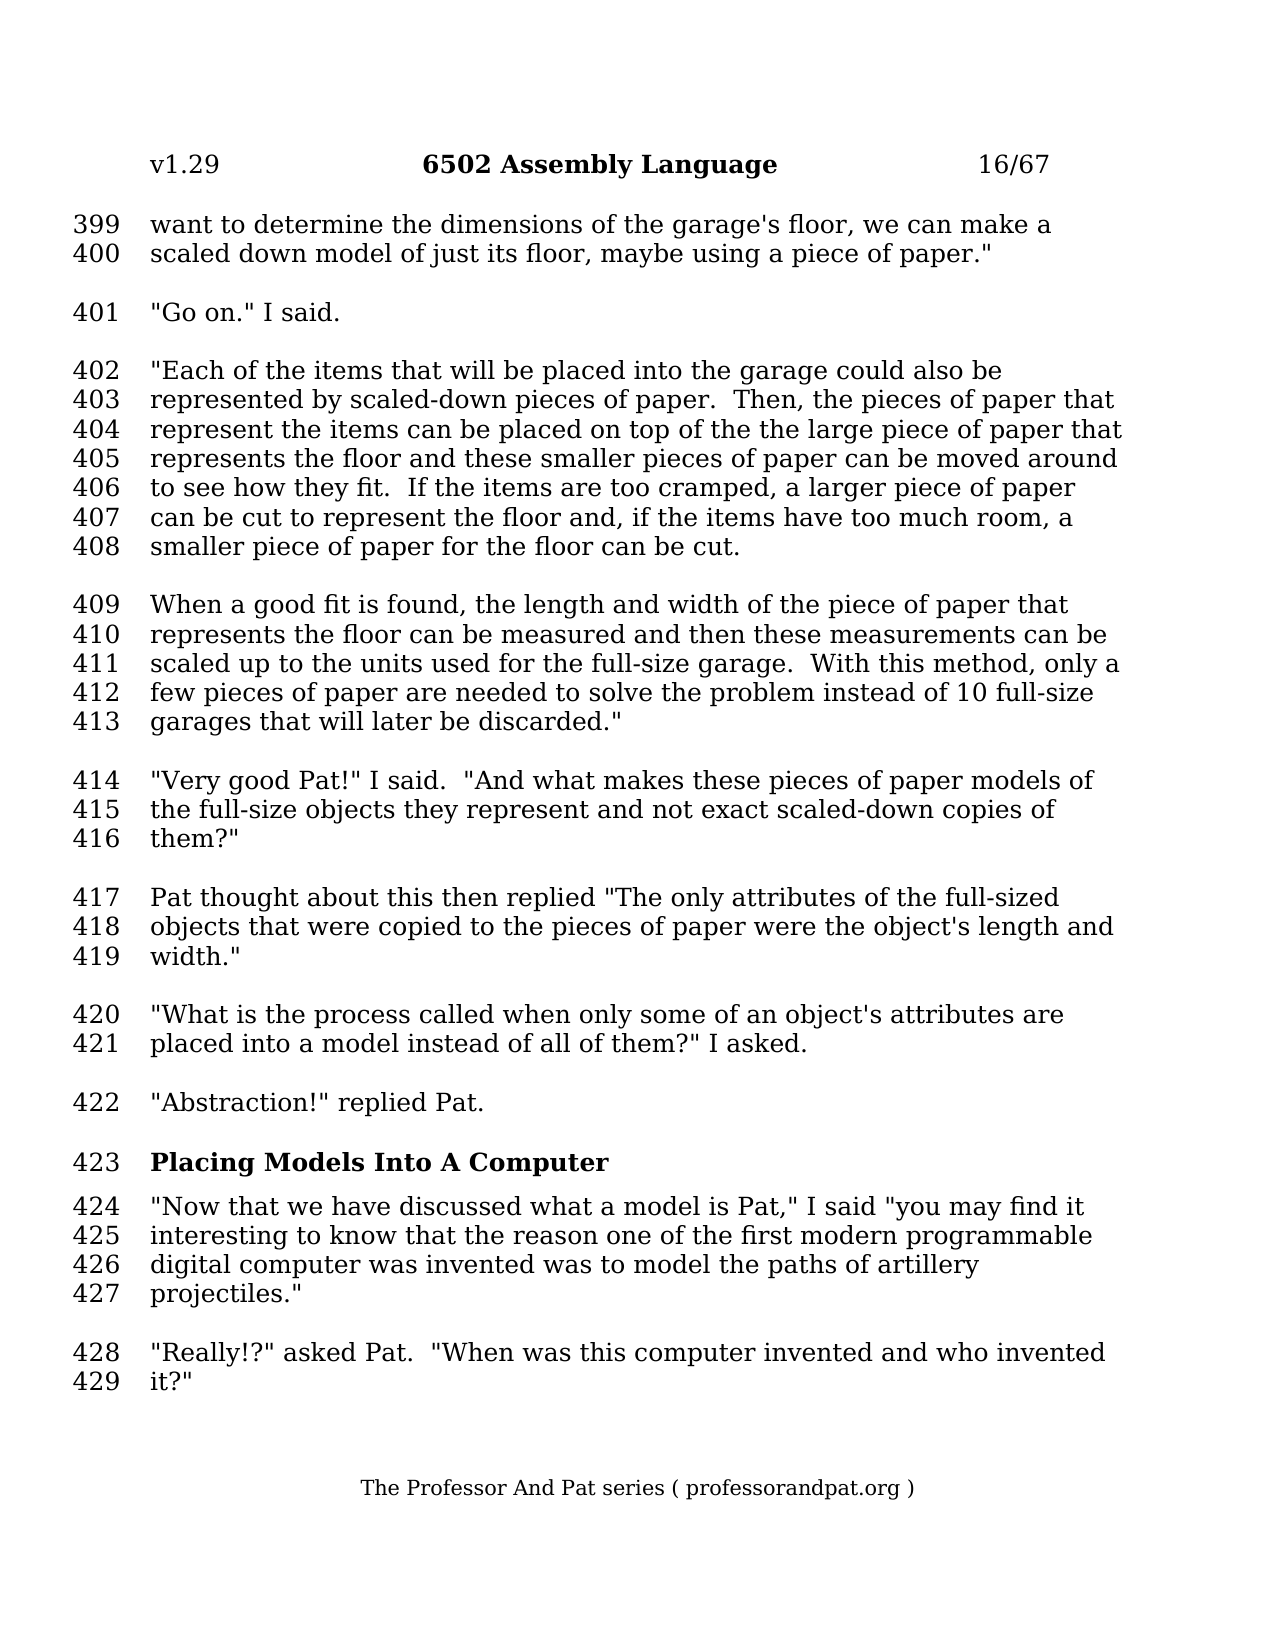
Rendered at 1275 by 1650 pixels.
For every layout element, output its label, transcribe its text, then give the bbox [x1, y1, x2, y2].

text "Each of the items that will be placed into the garage could also be represented by scaled-down pieces of paper. Then, the pieces of paper that represent the items can be placed on top of the the large piece of paper that represents the floor and these smaller pieces of paper can be moved around to see how they fit. If the items are too cramped, a larger piece of paper can be cut to represent the floor and, if the items have too much room, a smaller piece of paper for the floor can be cut. [150, 356, 1125, 561]
text When a good fit is found, the length and width of the piece of paper that represents the floor can be measured and then these measurements can be scaled up to the units used for the full-size garage. With this method, only a few pieces of paper are needed to solve the problem instead of 10 full-size garages that will later be discarded." [150, 591, 1125, 737]
text "Go on." I said. [150, 298, 1125, 327]
text "Abstraction!" replied Pat. [150, 1088, 1125, 1117]
text Pat thought about this then replied "The only attributes of the full-sized objects that were copied to the pieces of paper were the object's length and width." [150, 883, 1125, 971]
text "Very good Pat!" I said. "And what makes these pieces of paper models of the full-size objects they represent and not exact scaled-down copies of them?" [150, 766, 1125, 854]
text want to determine the dimensions of the garage's floor, we can make a scaled down model of just its floor, maybe using a piece of paper." [150, 210, 1125, 268]
subtitle Placing Models Into A Computer [150, 1147, 1125, 1177]
text "Really!?" asked Pat. "When was this computer invented and who invented it?" [150, 1338, 1125, 1397]
text "What is the process called when only some of an object's attributes are placed into a model instead of all of them?" I asked. [150, 1000, 1125, 1059]
text "Now that we have discussed what a model is Pat," I said "you may find it interesting to know that the reason one of the first modern programmable digital computer was invented was to model the paths of artillery projectiles." [150, 1192, 1125, 1309]
